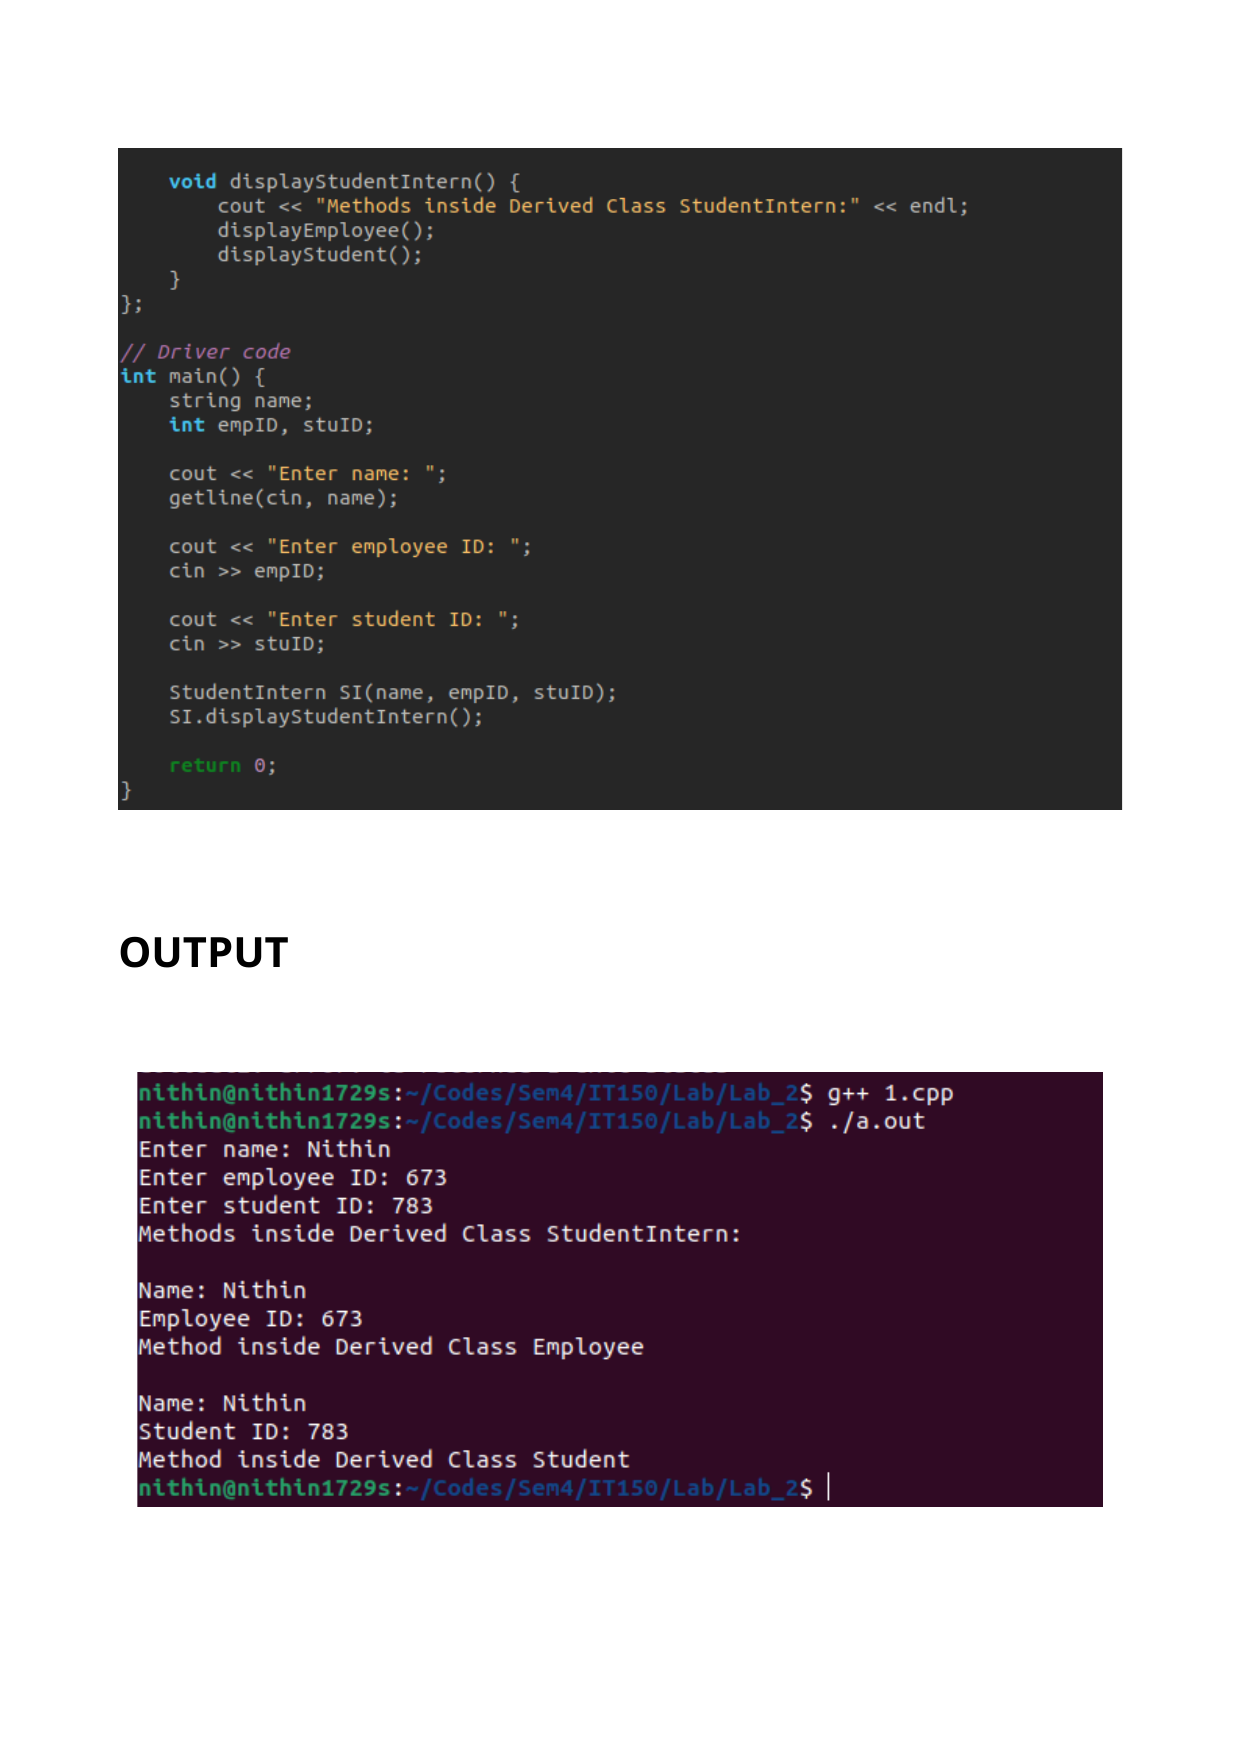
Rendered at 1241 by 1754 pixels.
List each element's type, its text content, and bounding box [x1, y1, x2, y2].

text OUTPUT [118, 923, 1122, 979]
picture [137, 1072, 1103, 1507]
picture [118, 148, 1123, 810]
